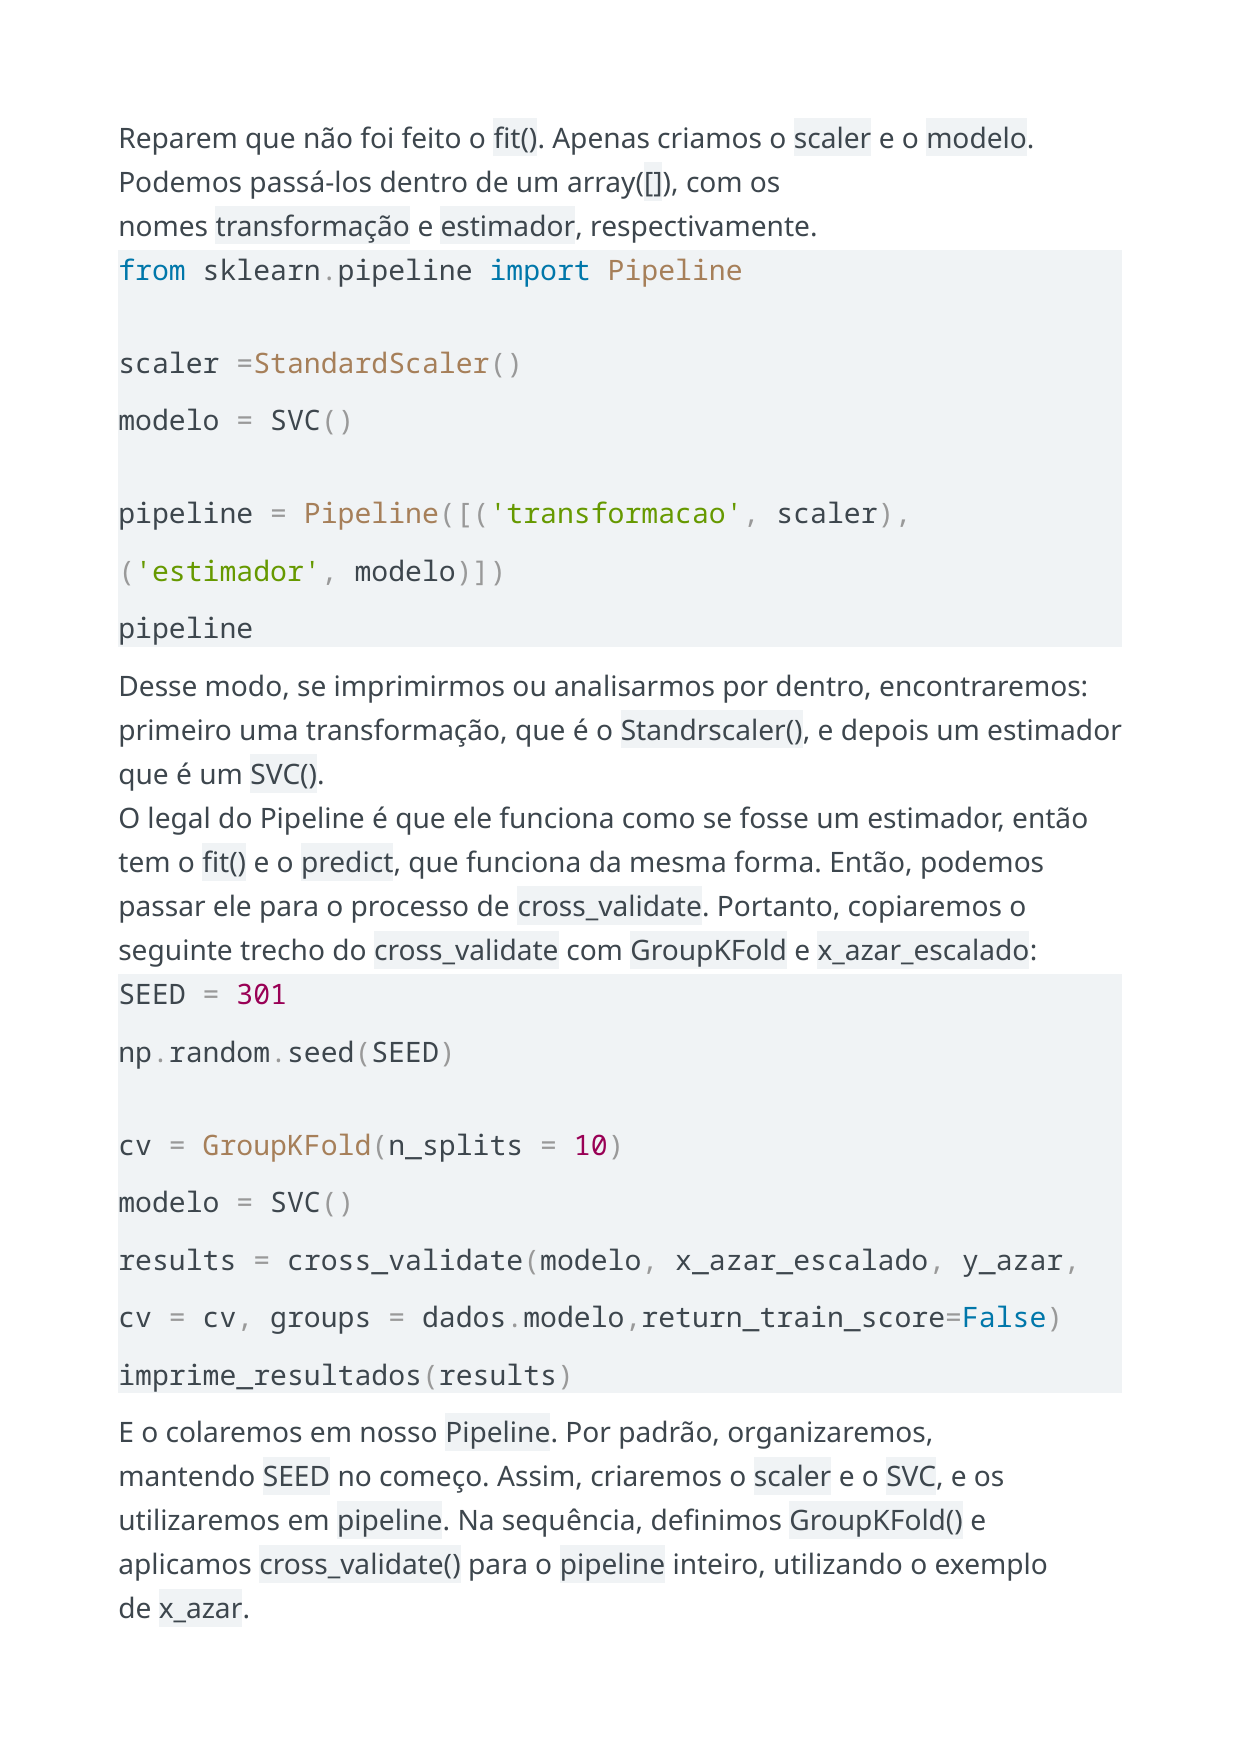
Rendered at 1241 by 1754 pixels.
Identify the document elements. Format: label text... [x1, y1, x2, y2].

text imprime_resultados(results) [118, 1355, 1122, 1393]
text results = cross_validate(modelo, x_azar_escalado, y_azar, cv = cv, groups = dados.modelo,return_train_score=False) [118, 1240, 1122, 1336]
text modelo = SVC() [118, 1182, 1122, 1221]
text pipeline [118, 609, 1122, 647]
text modelo = SVC() [118, 401, 1122, 439]
text pipeline = Pipeline([('transformacao', scaler), ('estimador', modelo)]) [118, 494, 1122, 589]
text from sklearn.pipeline import Pipeline [118, 250, 1122, 289]
text E o colaremos em nosso Pipeline. Por padrão, organizaremos, mantendo SEED no começo. Assim, criaremos o scaler e o SVC, e os utilizaremos em pipeline. Na sequência, definimos GroupKFold() e aplicamos cross_validate() para o pipeline inteiro, utilizando o exemplo de x_azar. [118, 1412, 1122, 1627]
text scaler =StandardScaler() [118, 343, 1122, 382]
text O legal do Pipeline é que ele funciona como se fosse um estimador, então tem o fit() e o predict, que funciona da mesma forma. Então, podemos passar ele para o processo de cross_validate. Portanto, copiaremos o seguinte trecho do cross_validate com GroupKFold e x_azar_escalado: [118, 798, 1122, 969]
text Reparem que não foi feito o fit(). Apenas criamos o scaler e o modelo. Podemos passá-los dentro de um array([]), com os nomes transformação e estimador, respectivamente. [118, 118, 1122, 244]
text SEED = 301 [118, 974, 1122, 1013]
text cv = GroupKFold(n_splits = 10) [118, 1125, 1122, 1163]
text np.random.seed(SEED) [118, 1032, 1122, 1070]
text Desse modo, se imprimirmos ou analisarmos por dentro, encontraremos: primeiro uma transformação, que é o Standrscaler(), e depois um estimador que é um SVC(). [118, 666, 1122, 793]
